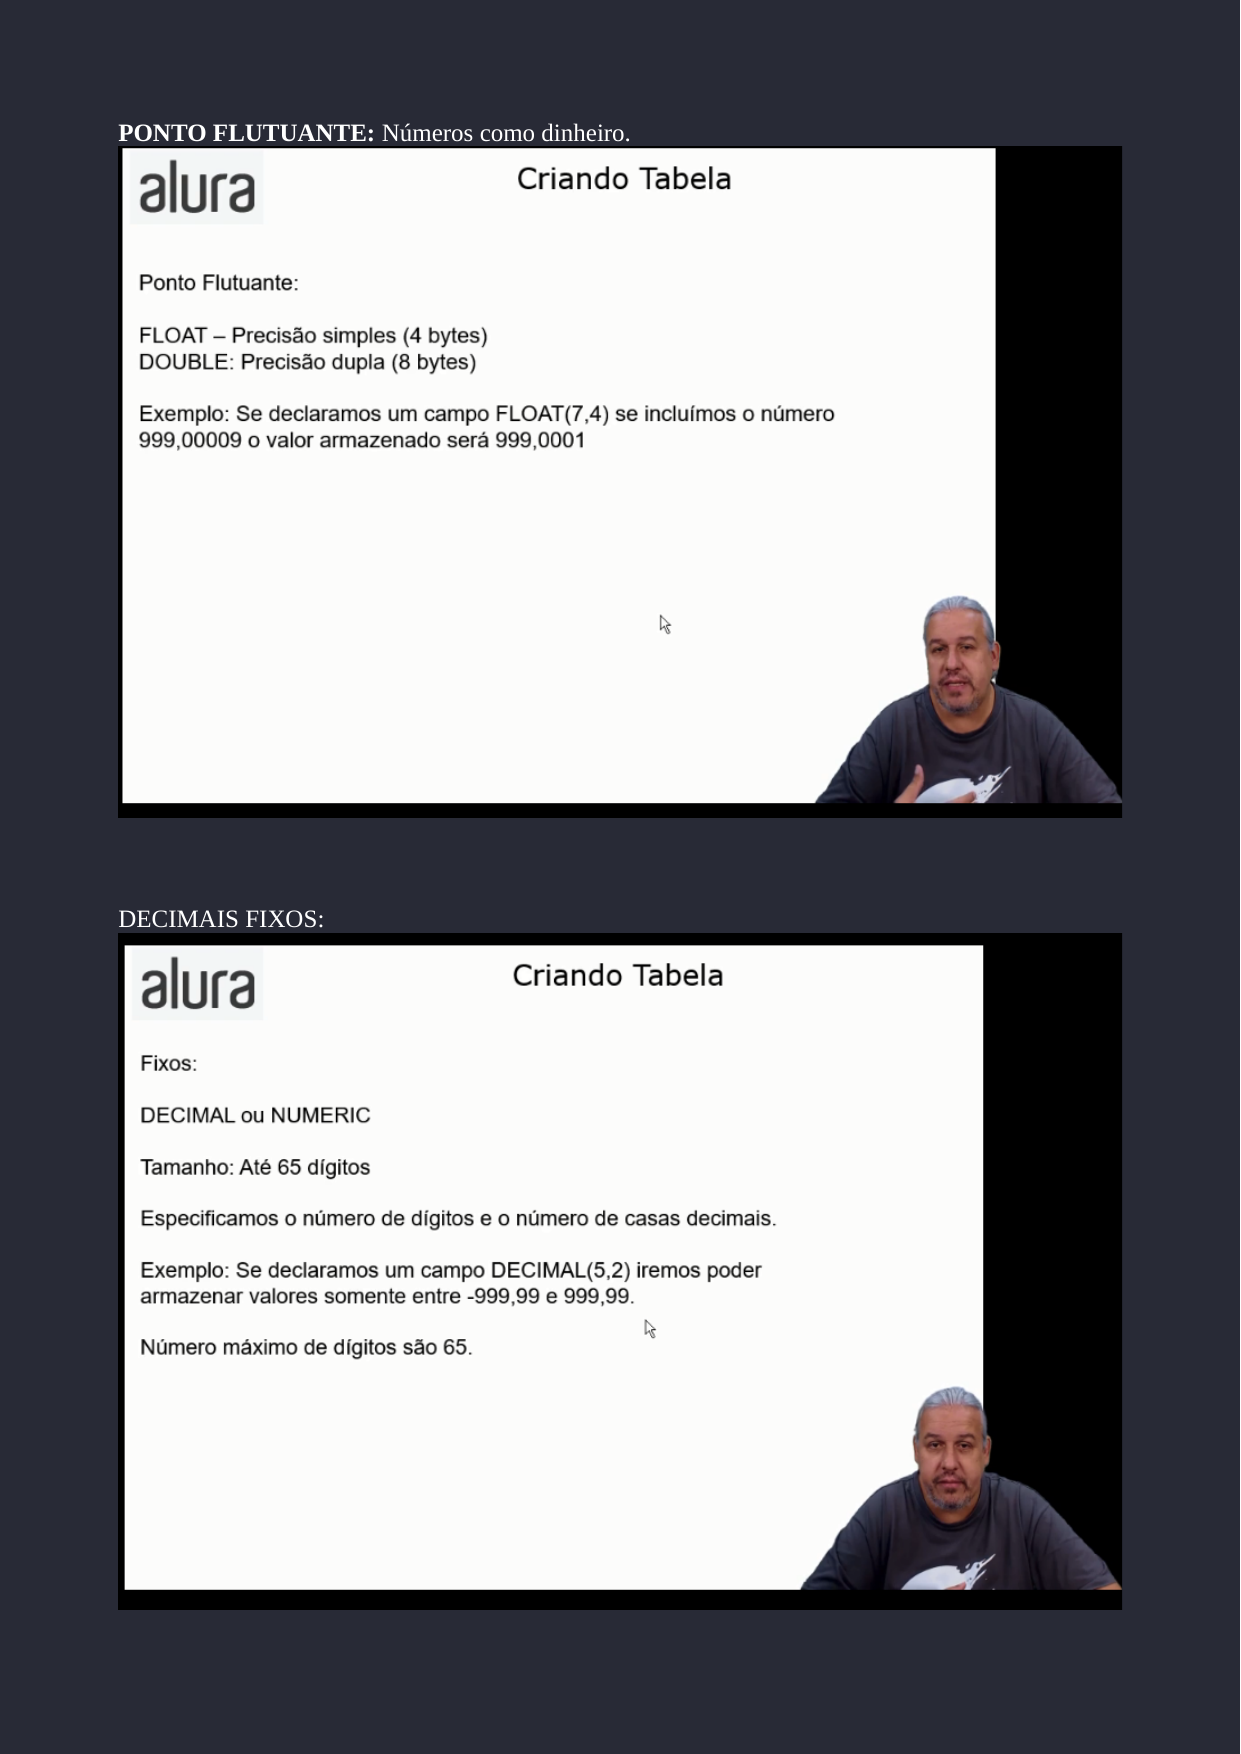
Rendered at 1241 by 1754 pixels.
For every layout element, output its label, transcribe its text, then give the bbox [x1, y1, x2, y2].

picture [118, 933, 1123, 1610]
text PONTO FLUTUANTE: Números como dinheiro. [118, 118, 1122, 146]
text DECIMAIS FIXOS: [118, 904, 1122, 933]
picture [118, 146, 1123, 818]
